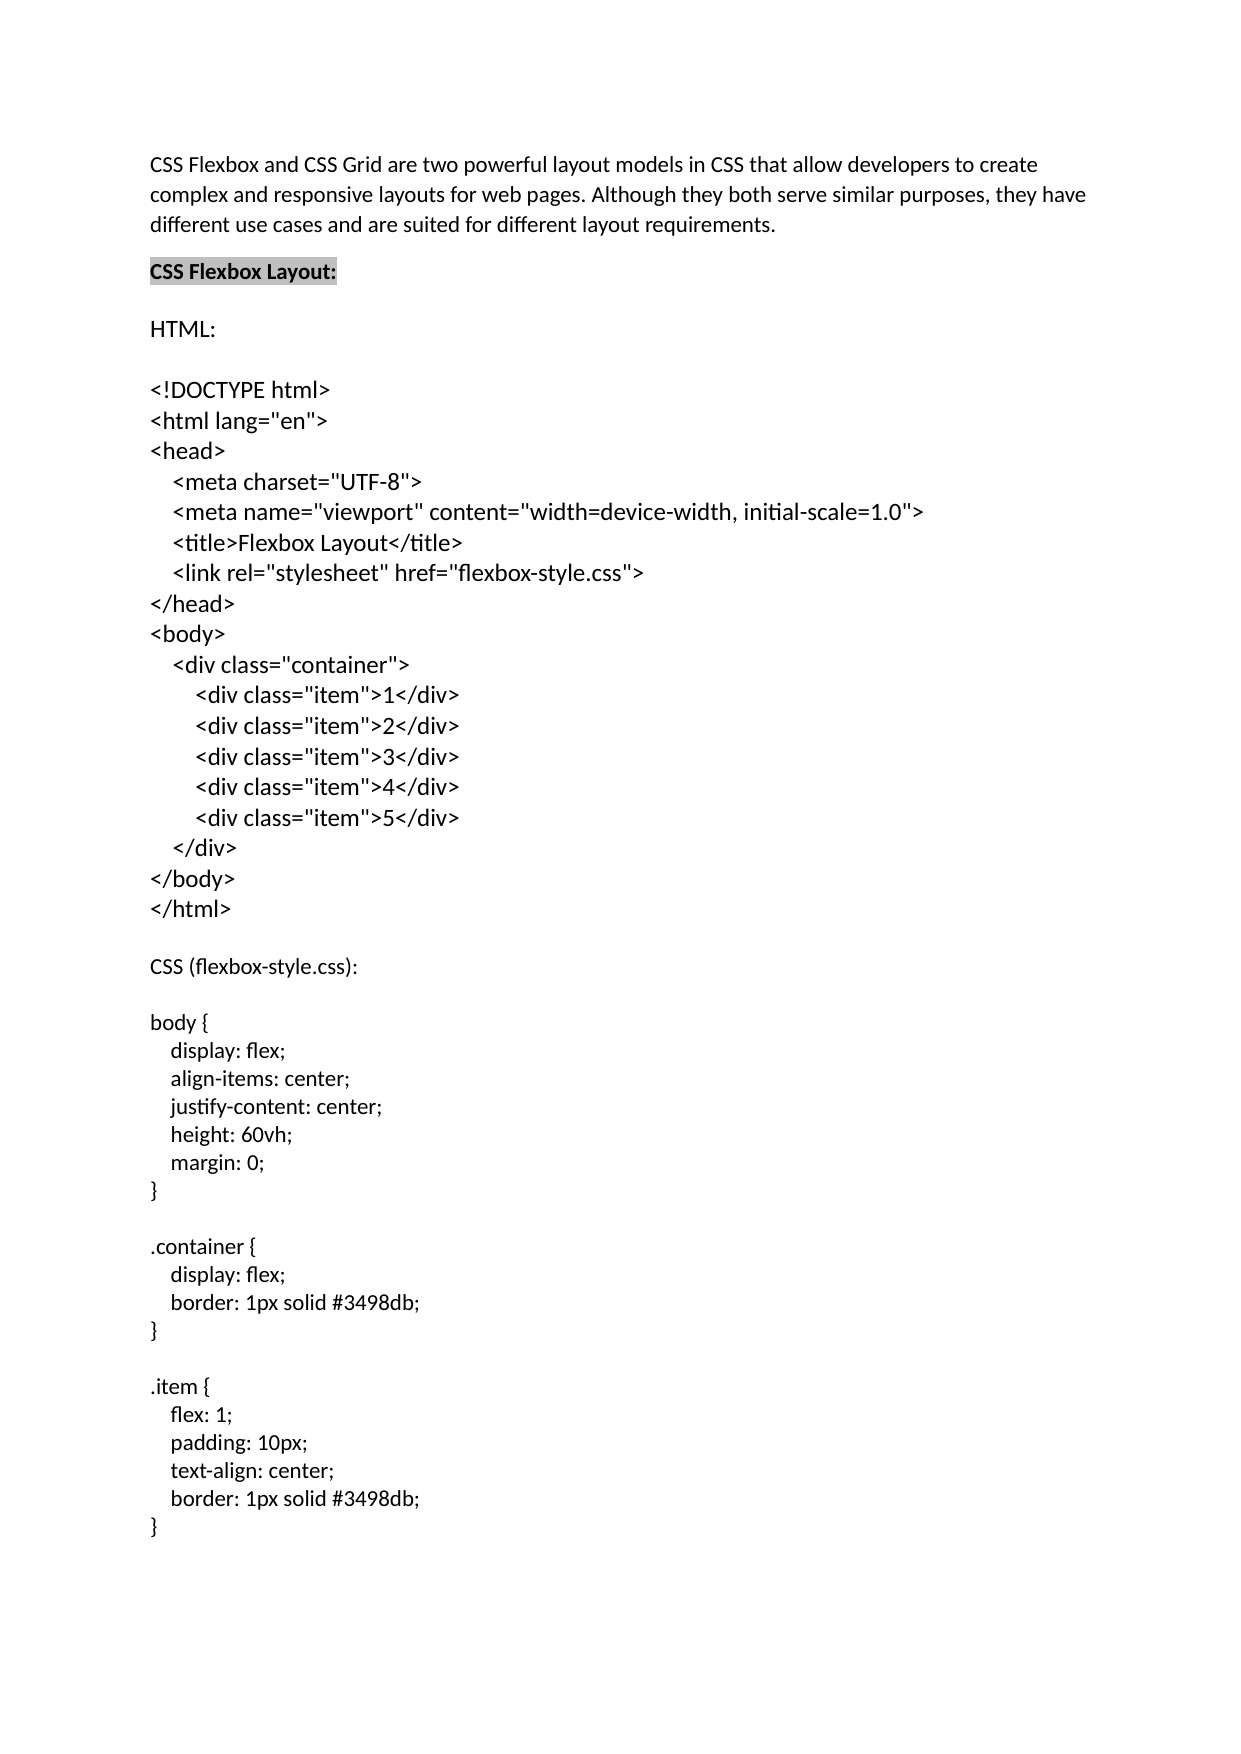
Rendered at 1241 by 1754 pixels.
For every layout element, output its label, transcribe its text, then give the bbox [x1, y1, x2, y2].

text justify-content: center; [150, 1092, 1090, 1120]
text border: 1px solid #3498db; [150, 1484, 1090, 1512]
text <div class="item">3</div> [150, 741, 1090, 771]
text body { [150, 1008, 1090, 1036]
text display: flex; [150, 1036, 1090, 1064]
text } [150, 1176, 1090, 1204]
text text-align: center; [150, 1456, 1090, 1484]
text align-items: center; [150, 1064, 1090, 1092]
text </html> [150, 893, 1090, 924]
text padding: 10px; [150, 1428, 1090, 1456]
text <!DOCTYPE html> [150, 374, 1090, 405]
text </body> [150, 863, 1090, 893]
text CSS Flexbox and CSS Grid are two powerful layout models in CSS that allow developers to create complex and responsive layouts for web pages. Although they both serve similar purposes, they have different use cases and are suited for different layout requirements. [150, 150, 1090, 238]
text .container { [150, 1232, 1090, 1260]
text <meta name="viewport" content="width=device-width, initial-scale=1.0"> [150, 496, 1090, 527]
text } [150, 1512, 1090, 1540]
text <title>Flexbox Layout</title> [150, 527, 1090, 557]
text <html lang="en"> [150, 405, 1090, 435]
text <div class="item">1</div> [150, 679, 1090, 710]
text <div class="item">2</div> [150, 710, 1090, 741]
text .item { [150, 1372, 1090, 1400]
text HTML: [150, 313, 1090, 344]
text display: flex; [150, 1260, 1090, 1288]
text } [150, 1316, 1090, 1344]
text height: 60vh; [150, 1120, 1090, 1148]
text <meta charset="UTF-8"> [150, 466, 1090, 496]
text <div class="container"> [150, 649, 1090, 679]
text CSS Flexbox Layout: [150, 257, 1090, 285]
text </head> [150, 588, 1090, 618]
text </div> [150, 832, 1090, 863]
text margin: 0; [150, 1148, 1090, 1176]
text border: 1px solid #3498db; [150, 1288, 1090, 1316]
text <div class="item">4</div> [150, 771, 1090, 802]
text <div class="item">5</div> [150, 802, 1090, 832]
text <link rel="stylesheet" href="flexbox-style.css"> [150, 557, 1090, 588]
text flex: 1; [150, 1400, 1090, 1428]
text CSS (flexbox-style.css): [150, 952, 1090, 980]
text <head> [150, 435, 1090, 466]
text <body> [150, 618, 1090, 649]
